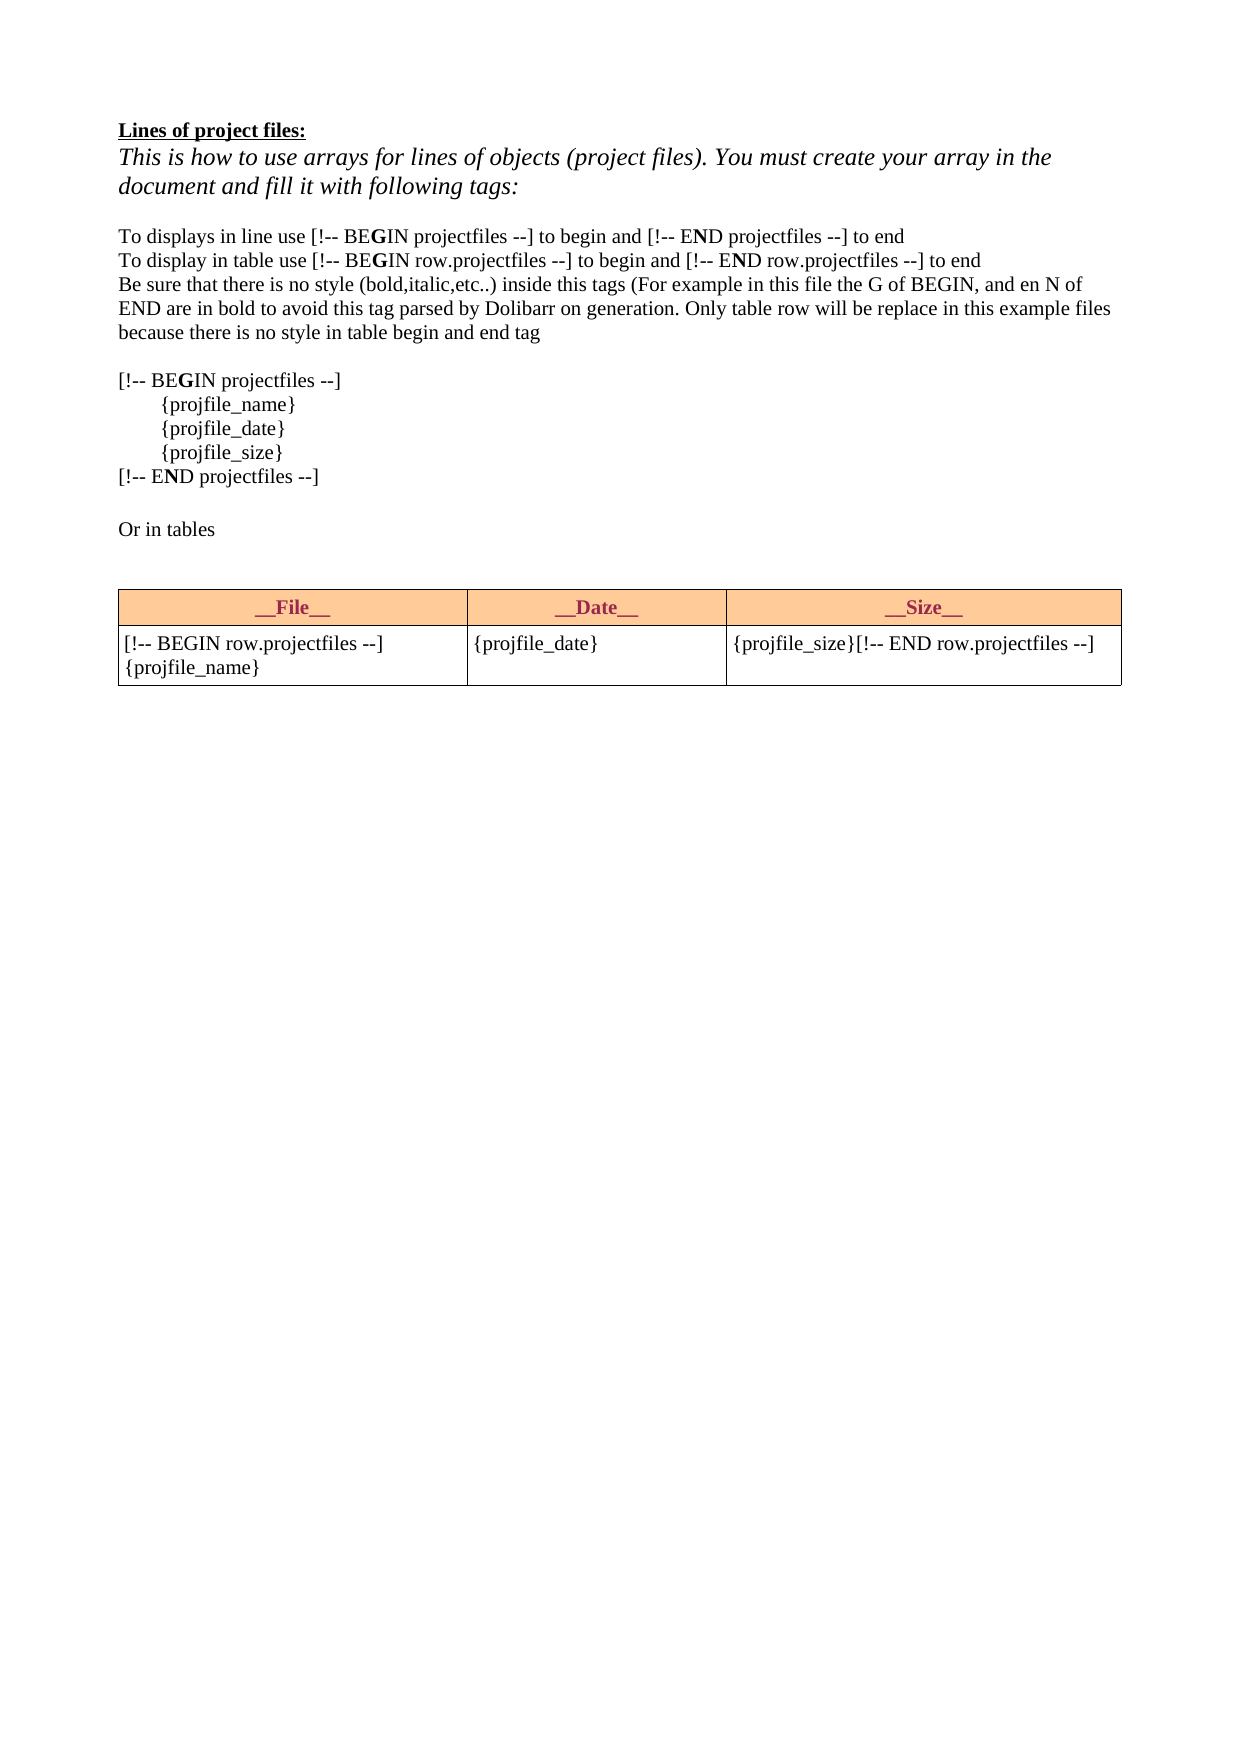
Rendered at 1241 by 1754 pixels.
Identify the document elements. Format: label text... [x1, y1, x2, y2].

text {projfile_name} [118, 392, 1122, 416]
text To display in table use [!-- BEGIN row.projectfiles --] to begin and [!-- END row.projectfiles --] to end [118, 248, 1122, 272]
table_cell {projfile_size}[!-- END row.projectfiles --] [727, 626, 1121, 685]
text Lines of project files: [118, 118, 1122, 142]
text [!-- BEGIN projectfiles --] [118, 368, 1122, 392]
text Be sure that there is no style (bold,italic,etc..) inside this tags (For example in this file the G of BEGIN, and en N of END are in bold to avoid this tag parsed by Dolibarr on generation. Only table row will be replace in this example files because there is no style in table begin and end tag [118, 272, 1122, 344]
table_header __Size__ [727, 590, 1121, 625]
text [!-- END projectfiles --] [118, 464, 1122, 488]
text {projfile_date} [118, 416, 1122, 440]
text This is how to use arrays for lines of objects (project files). You must create your array in the document and fill it with following tags: [118, 142, 1122, 200]
text To displays in line use [!-- BEGIN projectfiles --] to begin and [!-- END projectfiles --] to end [118, 224, 1122, 248]
table_header __Date__ [468, 590, 726, 625]
table_cell [!-- BEGIN row.projectfiles --]{projfile_name} [119, 626, 467, 685]
table_cell {projfile_date} [468, 626, 726, 685]
text Or in tables [118, 517, 1122, 541]
text {projfile_size} [118, 440, 1122, 464]
table_header __File__ [119, 590, 467, 625]
